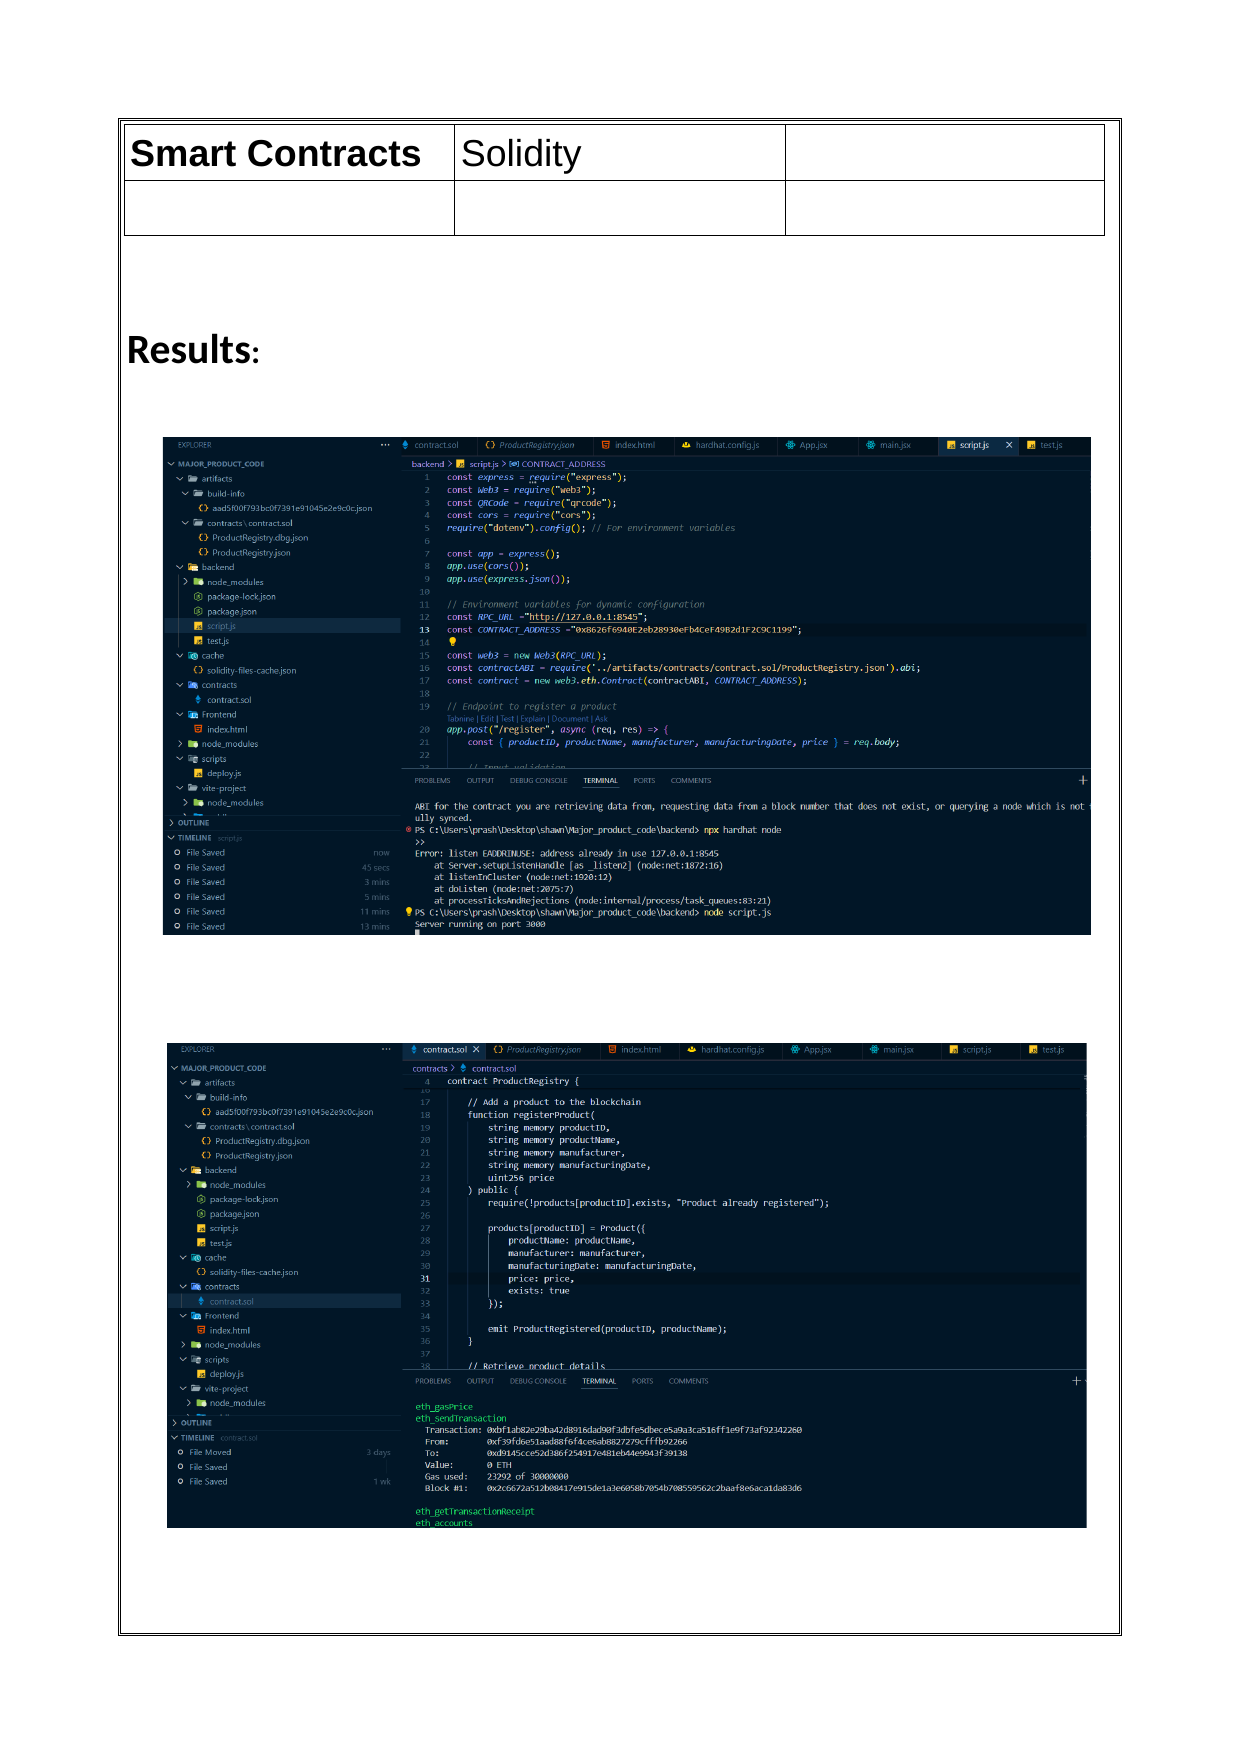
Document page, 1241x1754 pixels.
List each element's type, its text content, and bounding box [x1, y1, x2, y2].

table_cell Smart Contracts [125, 125, 454, 180]
table_cell [455, 181, 785, 235]
table_cell [786, 181, 1104, 235]
title Results: [127, 323, 1115, 373]
table_cell [125, 181, 454, 235]
picture [162, 437, 1091, 935]
picture [167, 1043, 1087, 1528]
table_cell [786, 125, 1104, 180]
table_cell Solidity [455, 125, 785, 180]
